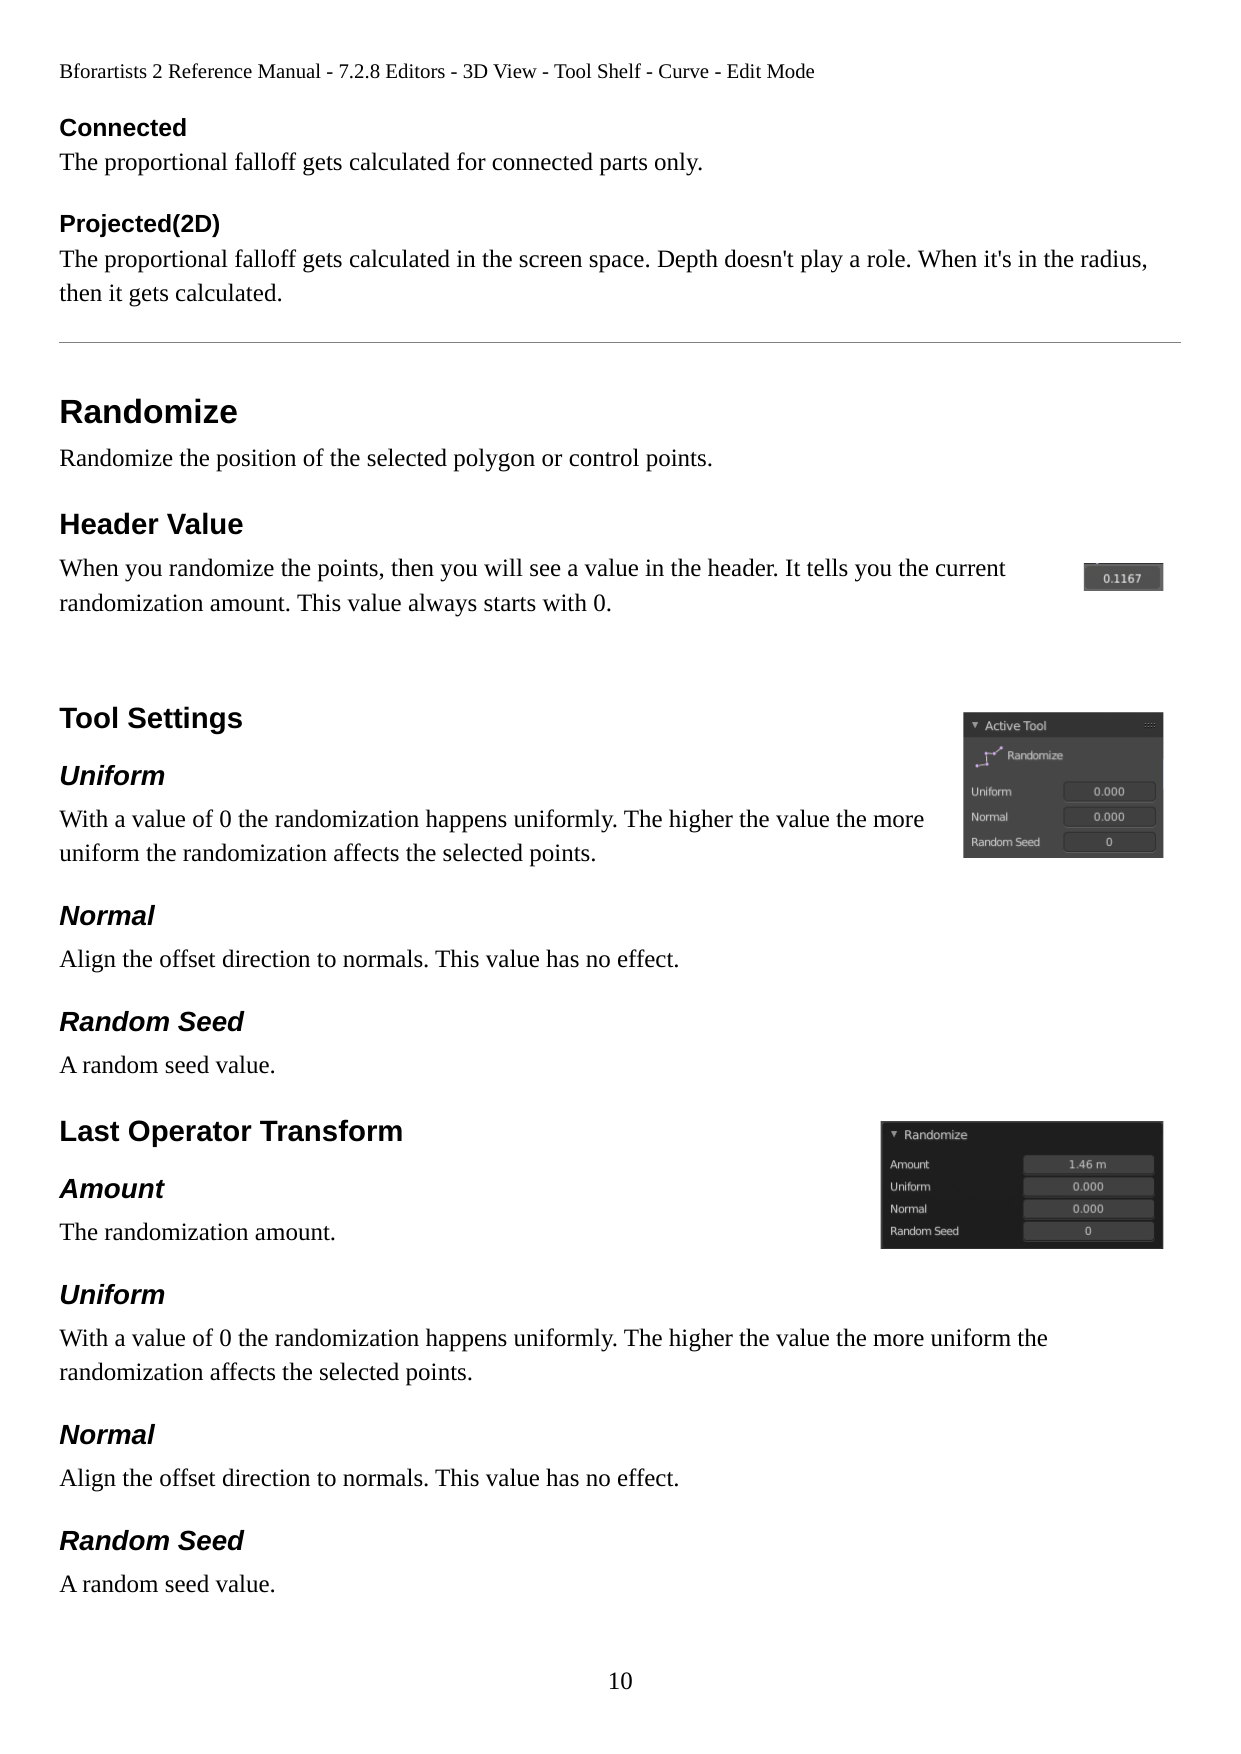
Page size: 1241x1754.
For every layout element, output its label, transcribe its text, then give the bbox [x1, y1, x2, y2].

subtitle Connected [59, 113, 1181, 141]
subtitle Projected(2D) [59, 209, 1181, 237]
text A random seed value. [59, 1050, 1181, 1079]
subtitle Random Seed [59, 1006, 1181, 1037]
subtitle [1164, 759, 1181, 791]
picture [1083, 563, 1164, 591]
text Randomize the position of the selected polygon or control points. [59, 443, 1181, 472]
text When you randomize the points, then you will see a value in the header. It tells you the current randomization amount. This value always starts with 0. [59, 553, 1181, 617]
subtitle Tool Settings [59, 701, 1181, 734]
picture [963, 712, 1164, 858]
subtitle Uniform [59, 1278, 1181, 1310]
subtitle Randomize [59, 392, 1181, 431]
text Align the offset direction to normals. This value has no effect. [59, 944, 1181, 973]
text The randomization amount. [59, 1217, 880, 1246]
text The proportional falloff gets calculated for connected parts only. [59, 147, 1181, 176]
text The proportional falloff gets calculated in the screen space. Depth doesn't play a role. When it's in the radius, then it gets calculated. [59, 244, 1181, 307]
subtitle Random Seed [59, 1525, 1181, 1557]
text Align the offset direction to normals. This value has no effect. [59, 1463, 1181, 1492]
subtitle Last Operator Transform [59, 1114, 1181, 1147]
picture [880, 1121, 1164, 1249]
subtitle Header Value [59, 507, 1181, 541]
text A random seed value. [59, 1569, 1181, 1598]
subtitle [1164, 1172, 1181, 1204]
subtitle Amount [59, 1172, 880, 1204]
subtitle Normal [59, 1419, 1181, 1451]
subtitle Normal [59, 900, 1181, 932]
text With a value of 0 the randomization happens uniformly. The higher the value the more uniform the randomization affects the selected points. [59, 804, 1181, 867]
subtitle Uniform [59, 759, 963, 791]
text With a value of 0 the randomization happens uniformly. The higher the value the more uniform the randomization affects the selected points. [59, 1323, 1181, 1386]
